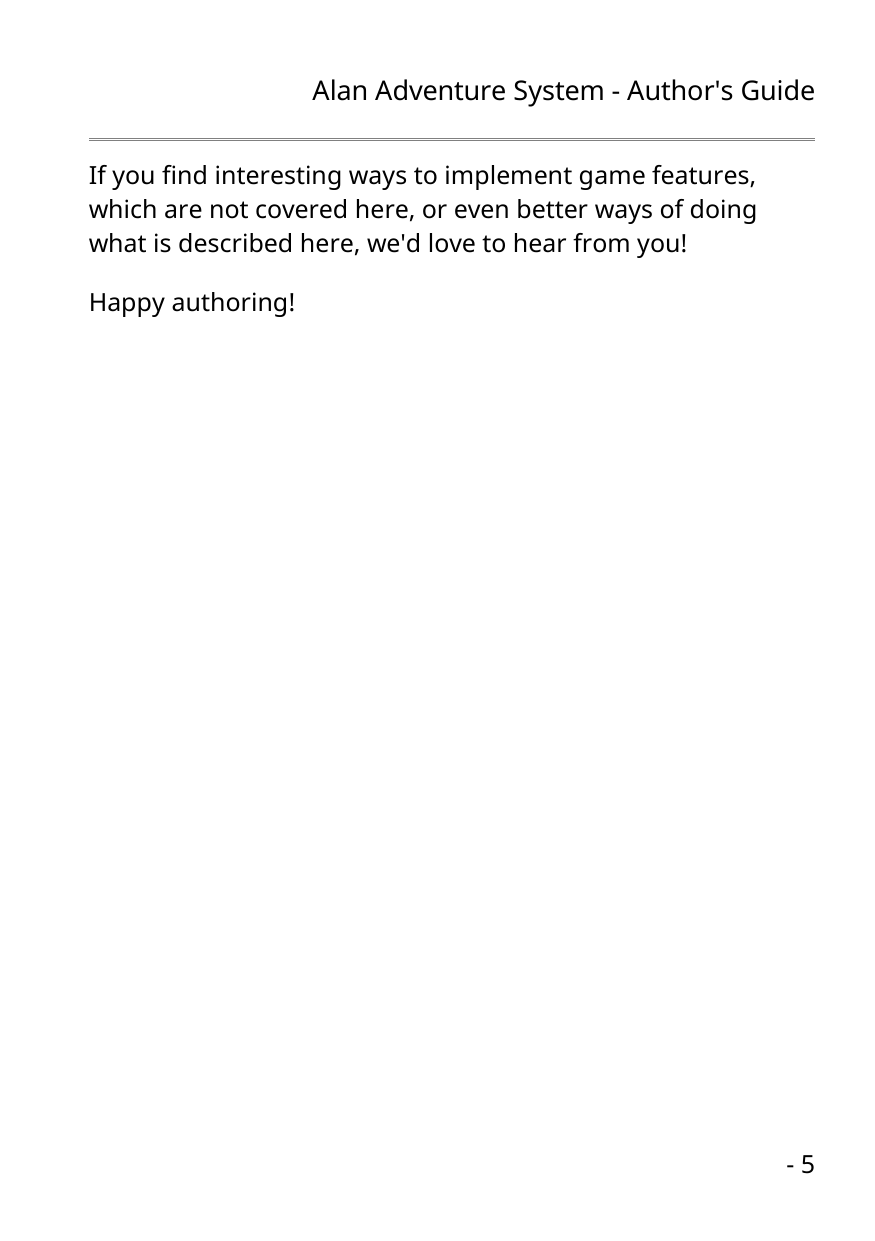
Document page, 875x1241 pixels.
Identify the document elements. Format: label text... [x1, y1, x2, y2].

text If you find interesting ways to implement game features, which are not covered here, or even better ways of doing what is described here, we'd love to hear from you! [88, 158, 815, 259]
text Happy authoring! [88, 284, 815, 318]
